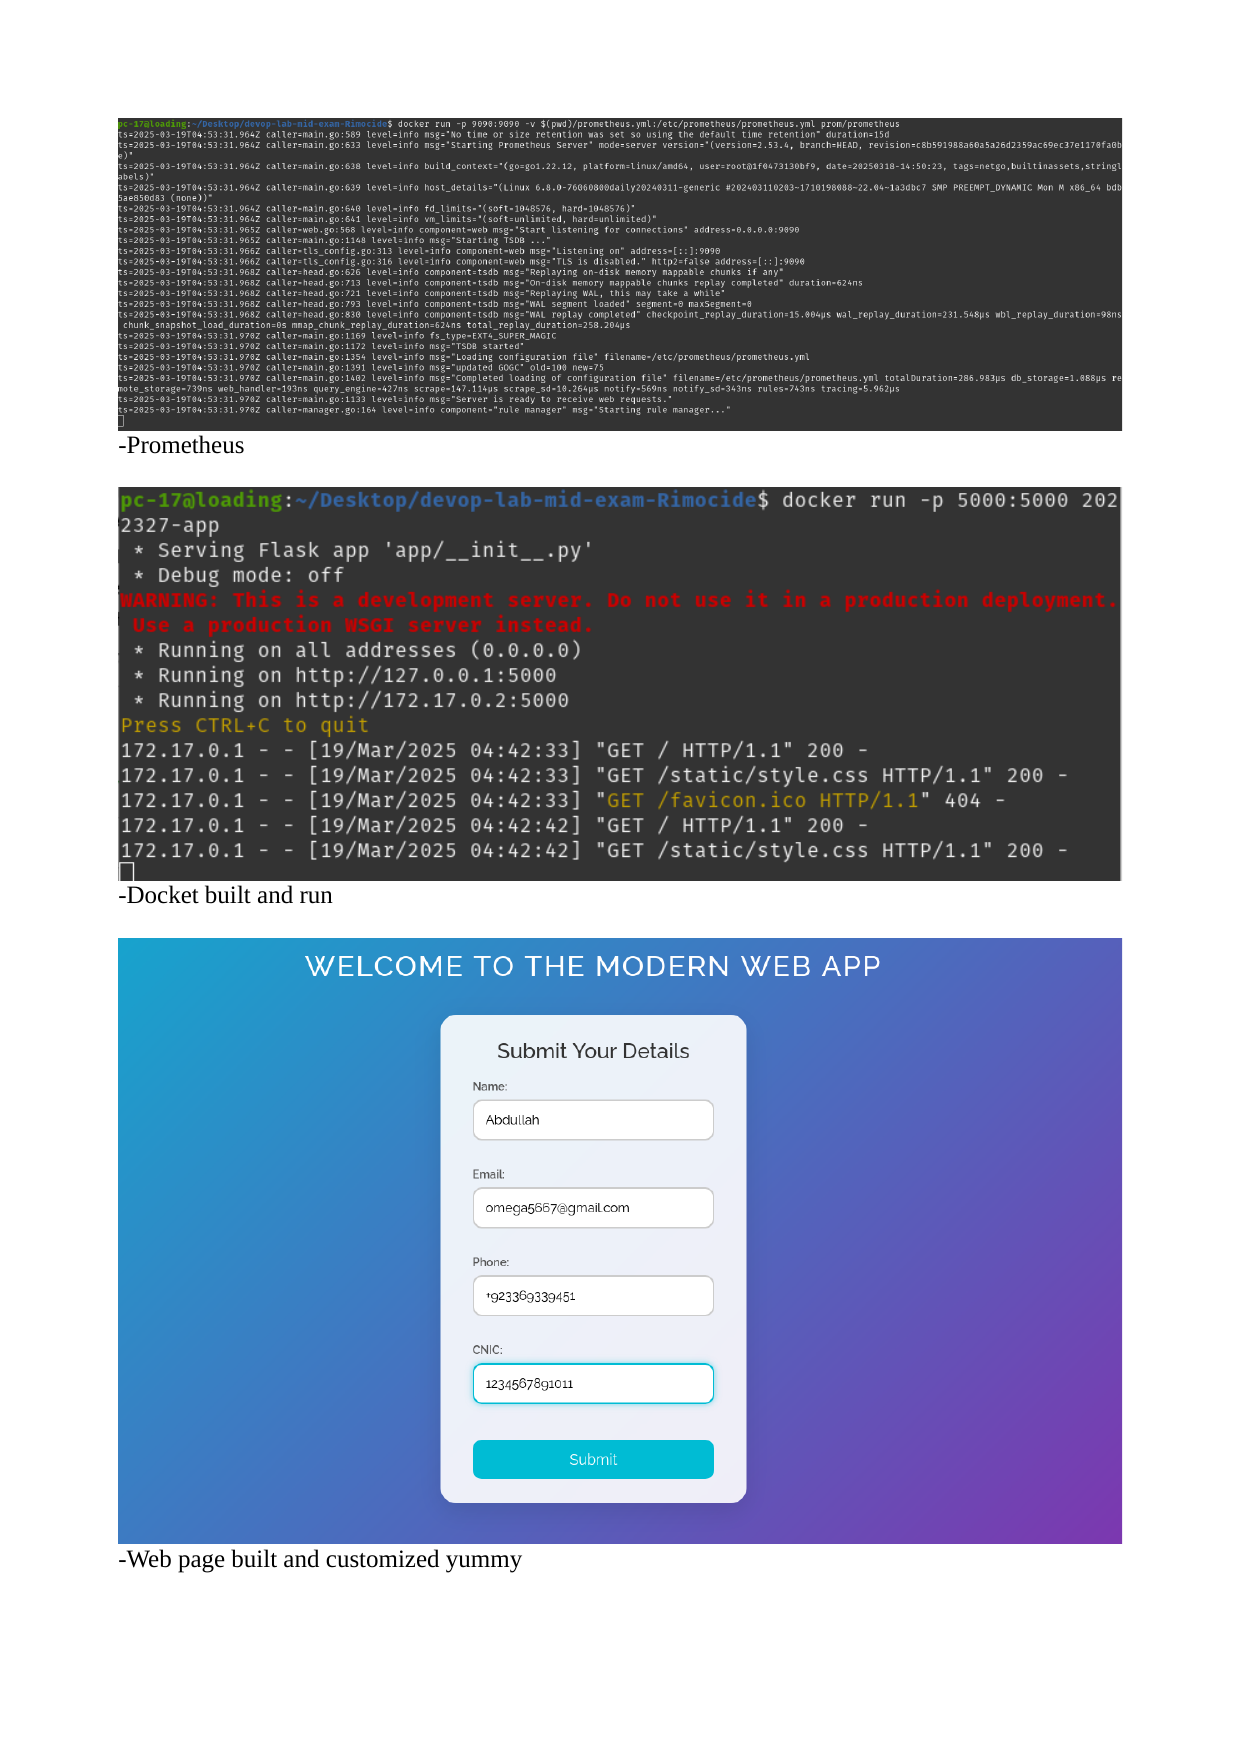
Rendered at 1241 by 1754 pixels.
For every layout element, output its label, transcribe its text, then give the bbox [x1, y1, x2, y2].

text -Docket built and run [118, 881, 1122, 909]
picture [118, 118, 1123, 431]
picture [118, 487, 1123, 881]
picture [118, 938, 1123, 1544]
text -Prometheus [118, 431, 1122, 459]
text -Web page built and customized yummy [118, 1544, 1122, 1572]
